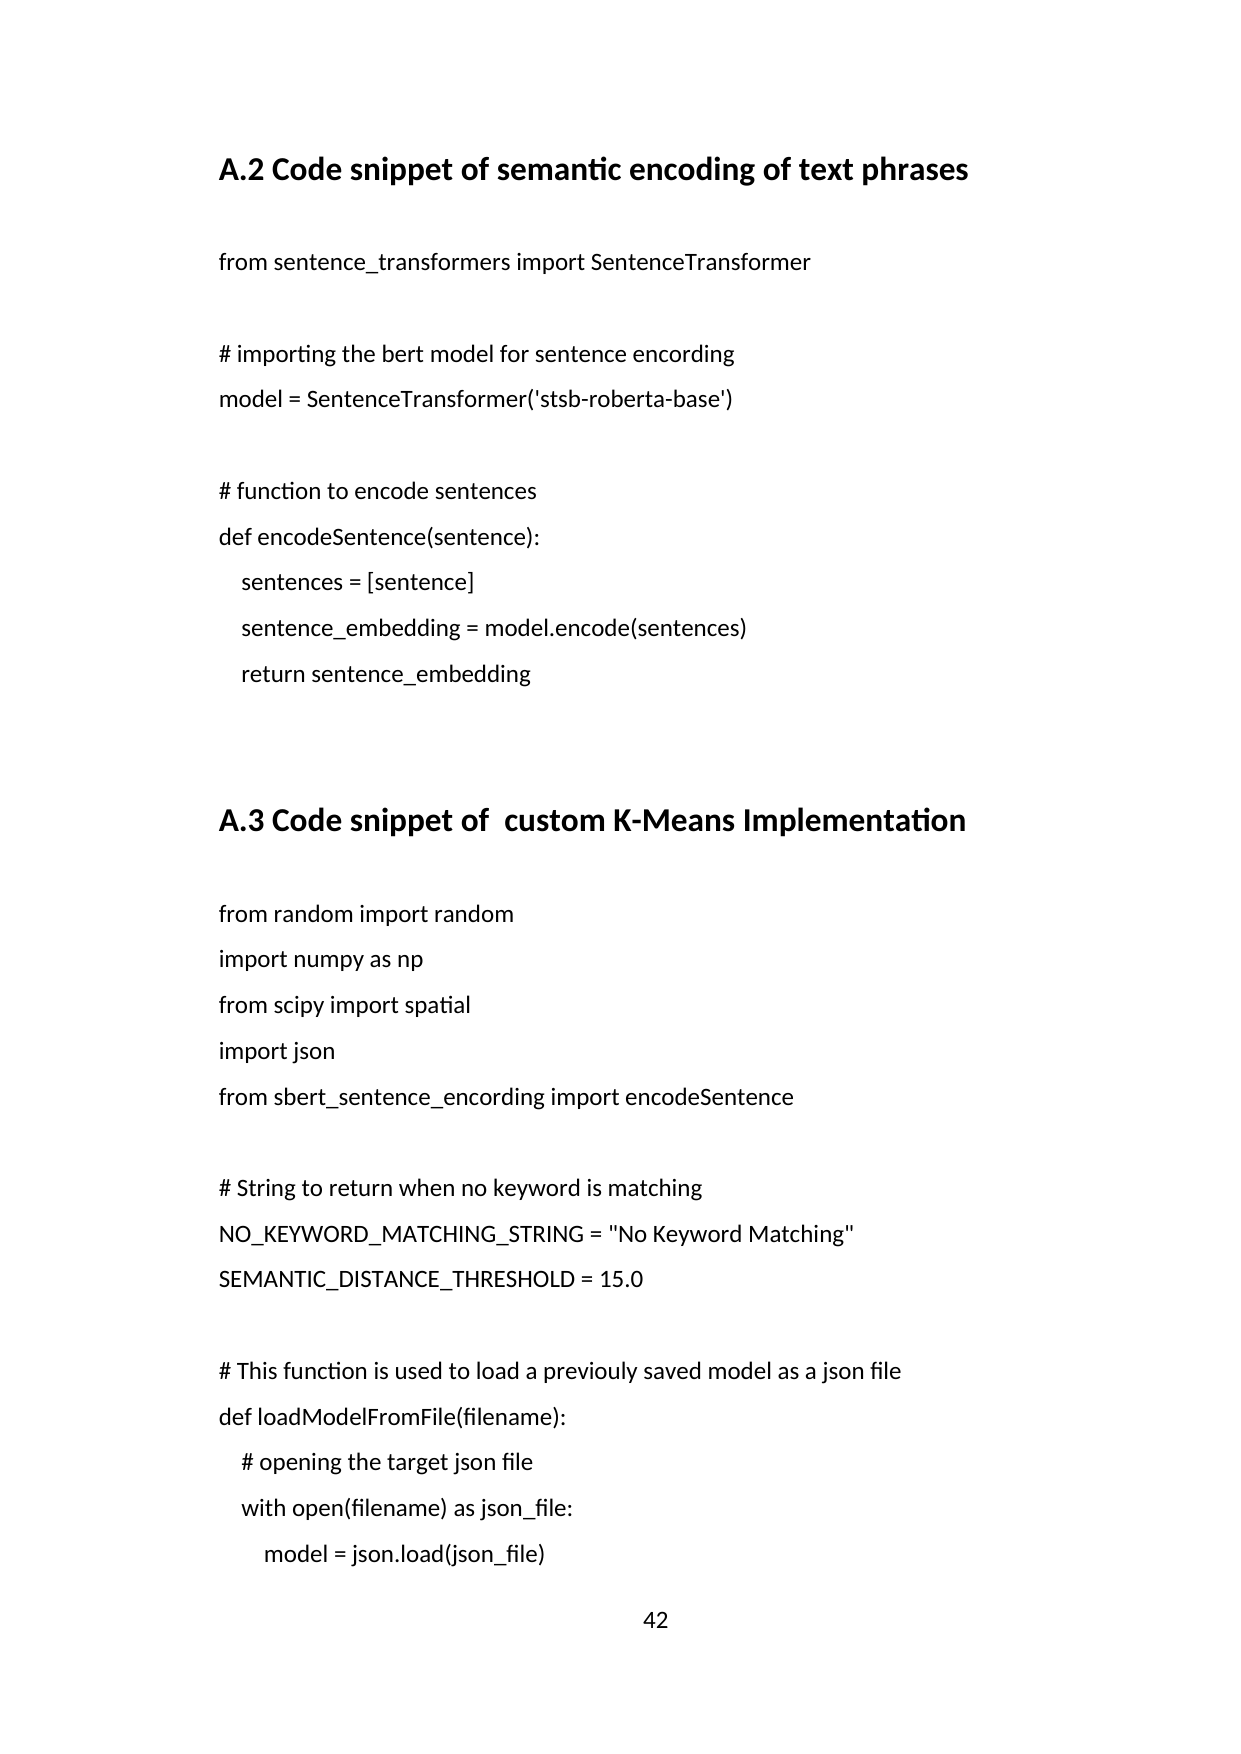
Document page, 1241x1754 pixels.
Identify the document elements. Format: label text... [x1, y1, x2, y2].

text SEMANTIC_DISTANCE_THRESHOLD = 15.0 [218, 1264, 1092, 1294]
text model = json.load(json_file) [218, 1538, 1092, 1568]
text # opening the target json file [218, 1447, 1092, 1477]
text import numpy as np [218, 943, 1092, 974]
text model = SentenceTransformer('stsb-roberta-base') [218, 383, 1092, 414]
text import json [218, 1035, 1092, 1066]
text # String to return when no keyword is matching [218, 1172, 1092, 1203]
text sentences = [sentence] [218, 566, 1092, 597]
text # This function is used to load a previouly saved model as a json file [218, 1355, 1092, 1386]
text from random import random [218, 898, 1092, 928]
text # importing the bert model for sentence encording [218, 338, 1092, 368]
text with open(filename) as json_file: [218, 1492, 1092, 1523]
text # function to encode sentences [218, 475, 1092, 505]
text from scipy import spatial [218, 989, 1092, 1020]
text from sentence_transformers import SentenceTransformer [218, 246, 1092, 277]
text from sbert_sentence_encording import encodeSentence [218, 1081, 1092, 1111]
text def loadModelFromFile(filename): [218, 1401, 1092, 1431]
subtitle A.3 Code snippet of custom K-Means Implementation [218, 799, 1092, 840]
subtitle A.2 Code snippet of semantic encoding of text phrases [218, 148, 1092, 188]
text return sentence_embedding [218, 658, 1092, 688]
text def encodeSentence(sentence): [218, 521, 1092, 551]
text NO_KEYWORD_MATCHING_STRING = "No Keyword Matching" [218, 1218, 1092, 1248]
text sentence_embedding = model.encode(sentences) [218, 612, 1092, 643]
